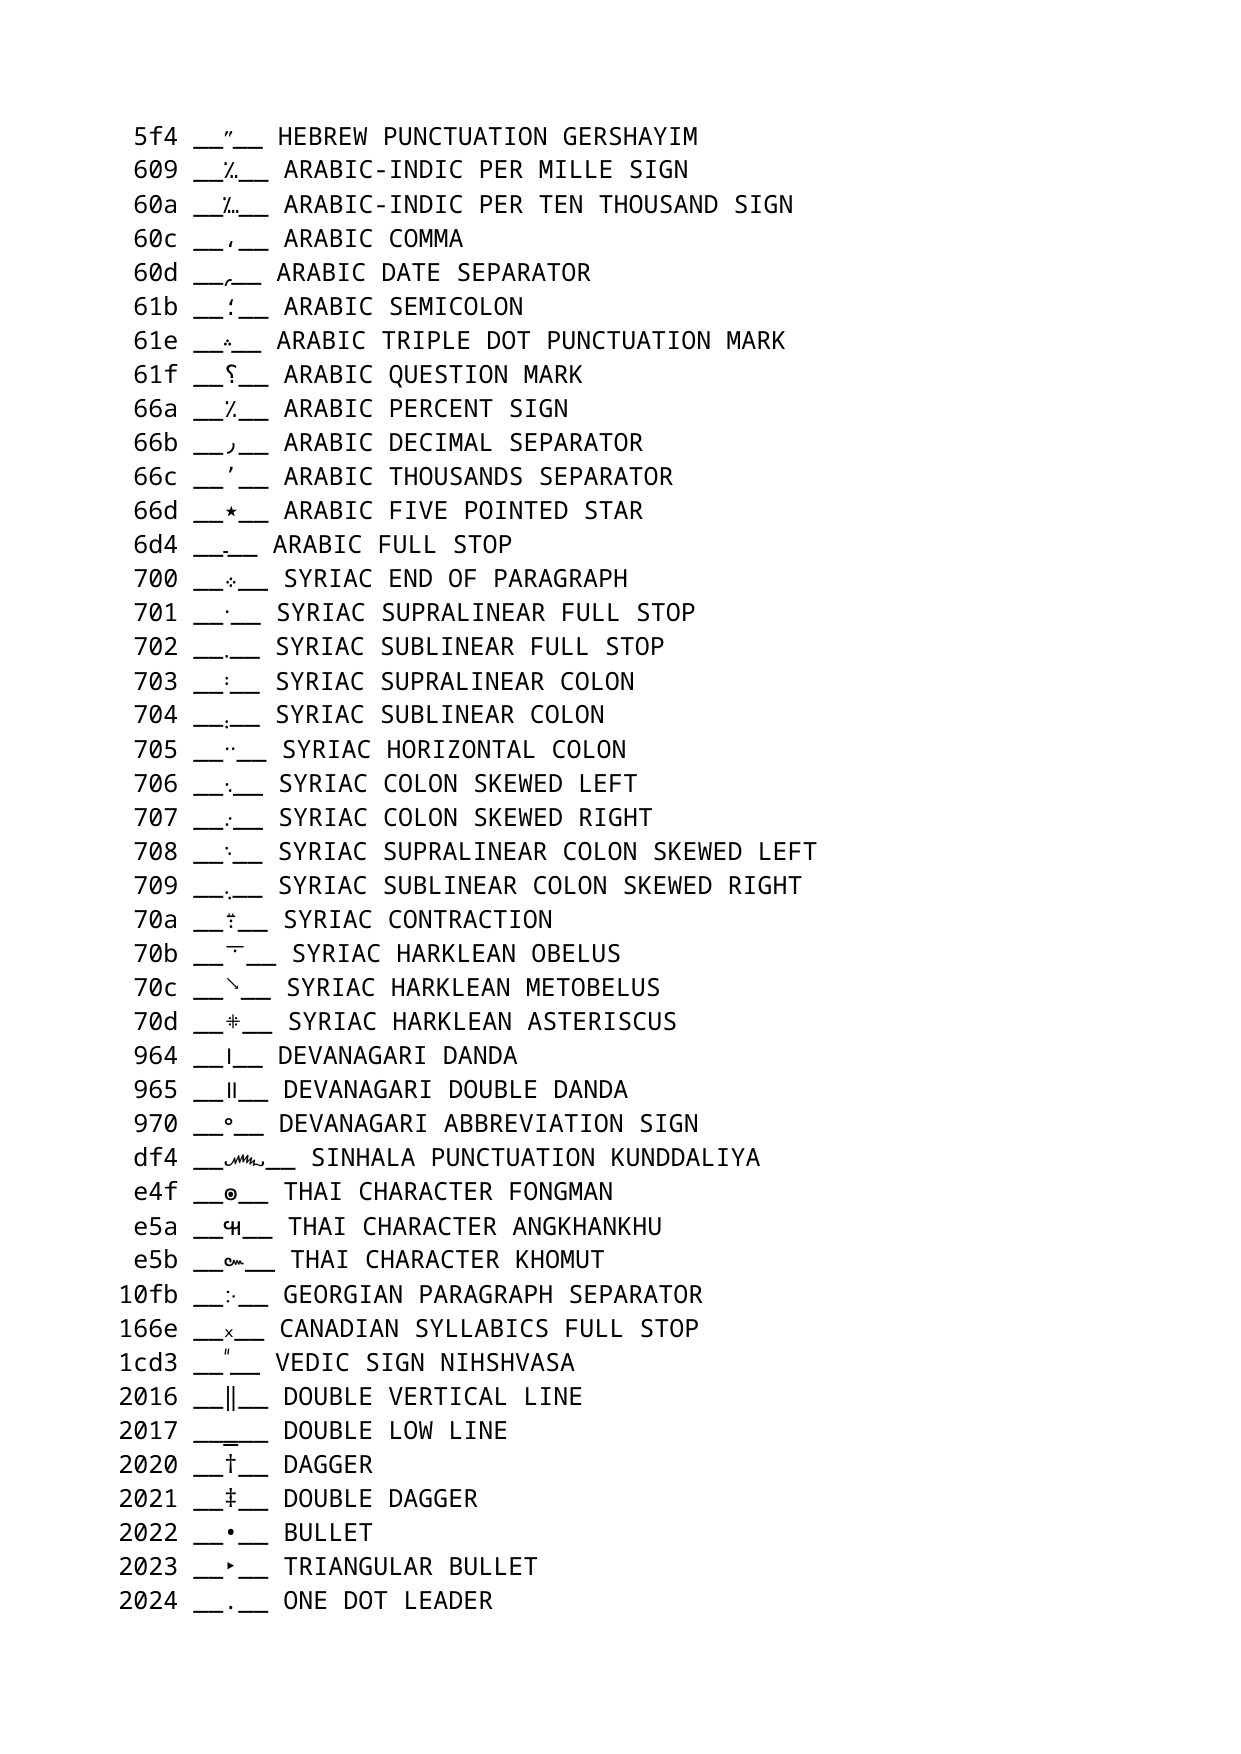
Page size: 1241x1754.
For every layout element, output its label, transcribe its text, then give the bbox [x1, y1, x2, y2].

text df4 __෴__ SINHALA PUNCTUATION KUNDDALIYA [118, 1140, 1122, 1174]
text 60c __،__ ARABIC COMMA [118, 220, 1122, 254]
text 705 __܅__ SYRIAC HORIZONTAL COLON [118, 731, 1122, 765]
text 10fb __჻__ GEORGIAN PARAGRAPH SEPARATOR [118, 1276, 1122, 1310]
text 708 __܈__ SYRIAC SUPRALINEAR COLON SKEWED LEFT [118, 833, 1122, 867]
text 965 __॥__ DEVANAGARI DOUBLE DANDA [118, 1072, 1122, 1106]
text e5a __๚__ THAI CHARACTER ANGKHANKHU [118, 1208, 1122, 1242]
text 61e __؞__ ARABIC TRIPLE DOT PUNCTUATION MARK [118, 322, 1122, 357]
text 2020 __†__ DAGGER [118, 1447, 1122, 1481]
text 707 __܇__ SYRIAC COLON SKEWED RIGHT [118, 799, 1122, 833]
text 66c __٬__ ARABIC THOUSANDS SEPARATOR [118, 459, 1122, 493]
text e4f __๏__ THAI CHARACTER FONGMAN [118, 1174, 1122, 1208]
text 609 __؉__ ARABIC-INDIC PER MILLE SIGN [118, 152, 1122, 186]
text 709 __܉__ SYRIAC SUBLINEAR COLON SKEWED RIGHT [118, 867, 1122, 902]
text 704 __܄__ SYRIAC SUBLINEAR COLON [118, 697, 1122, 731]
text 703 __܃__ SYRIAC SUPRALINEAR COLON [118, 663, 1122, 697]
text 66a __٪__ ARABIC PERCENT SIGN [118, 391, 1122, 425]
text 70a __܊__ SYRIAC CONTRACTION [118, 902, 1122, 936]
text 706 __܆__ SYRIAC COLON SKEWED LEFT [118, 765, 1122, 799]
text 2021 __‡__ DOUBLE DAGGER [118, 1481, 1122, 1515]
text 2017 __‗__ DOUBLE LOW LINE [118, 1412, 1122, 1447]
text 2024 __․__ ONE DOT LEADER [118, 1583, 1122, 1617]
text 701 __܁__ SYRIAC SUPRALINEAR FULL STOP [118, 595, 1122, 629]
text 61b __؛__ ARABIC SEMICOLON [118, 288, 1122, 322]
text 5f4 __״__ HEBREW PUNCTUATION GERSHAYIM [118, 118, 1122, 152]
text 2016 __‖__ DOUBLE VERTICAL LINE [118, 1378, 1122, 1412]
text 61f __؟__ ARABIC QUESTION MARK [118, 357, 1122, 391]
text 970 __॰__ DEVANAGARI ABBREVIATION SIGN [118, 1106, 1122, 1140]
text 702 __܂__ SYRIAC SUBLINEAR FULL STOP [118, 629, 1122, 663]
text 70b __܋__ SYRIAC HARKLEAN OBELUS [118, 936, 1122, 970]
text 66d __٭__ ARABIC FIVE POINTED STAR [118, 493, 1122, 527]
text 1cd3 __᳓__ VEDIC SIGN NIHSHVASA [118, 1344, 1122, 1378]
text 166e __᙮__ CANADIAN SYLLABICS FULL STOP [118, 1310, 1122, 1344]
text 70d __܍__ SYRIAC HARKLEAN ASTERISCUS [118, 1004, 1122, 1038]
text 964 __।__ DEVANAGARI DANDA [118, 1038, 1122, 1072]
text 2022 __•__ BULLET [118, 1515, 1122, 1549]
text 60a __؊__ ARABIC-INDIC PER TEN THOUSAND SIGN [118, 186, 1122, 220]
text 60d __؍__ ARABIC DATE SEPARATOR [118, 254, 1122, 288]
text 70c __܌__ SYRIAC HARKLEAN METOBELUS [118, 970, 1122, 1004]
text 2023 __‣__ TRIANGULAR BULLET [118, 1549, 1122, 1583]
text e5b __๛__ THAI CHARACTER KHOMUT [118, 1242, 1122, 1276]
text 700 __܀__ SYRIAC END OF PARAGRAPH [118, 561, 1122, 595]
text 6d4 __۔__ ARABIC FULL STOP [118, 527, 1122, 561]
text 66b __٫__ ARABIC DECIMAL SEPARATOR [118, 425, 1122, 459]
